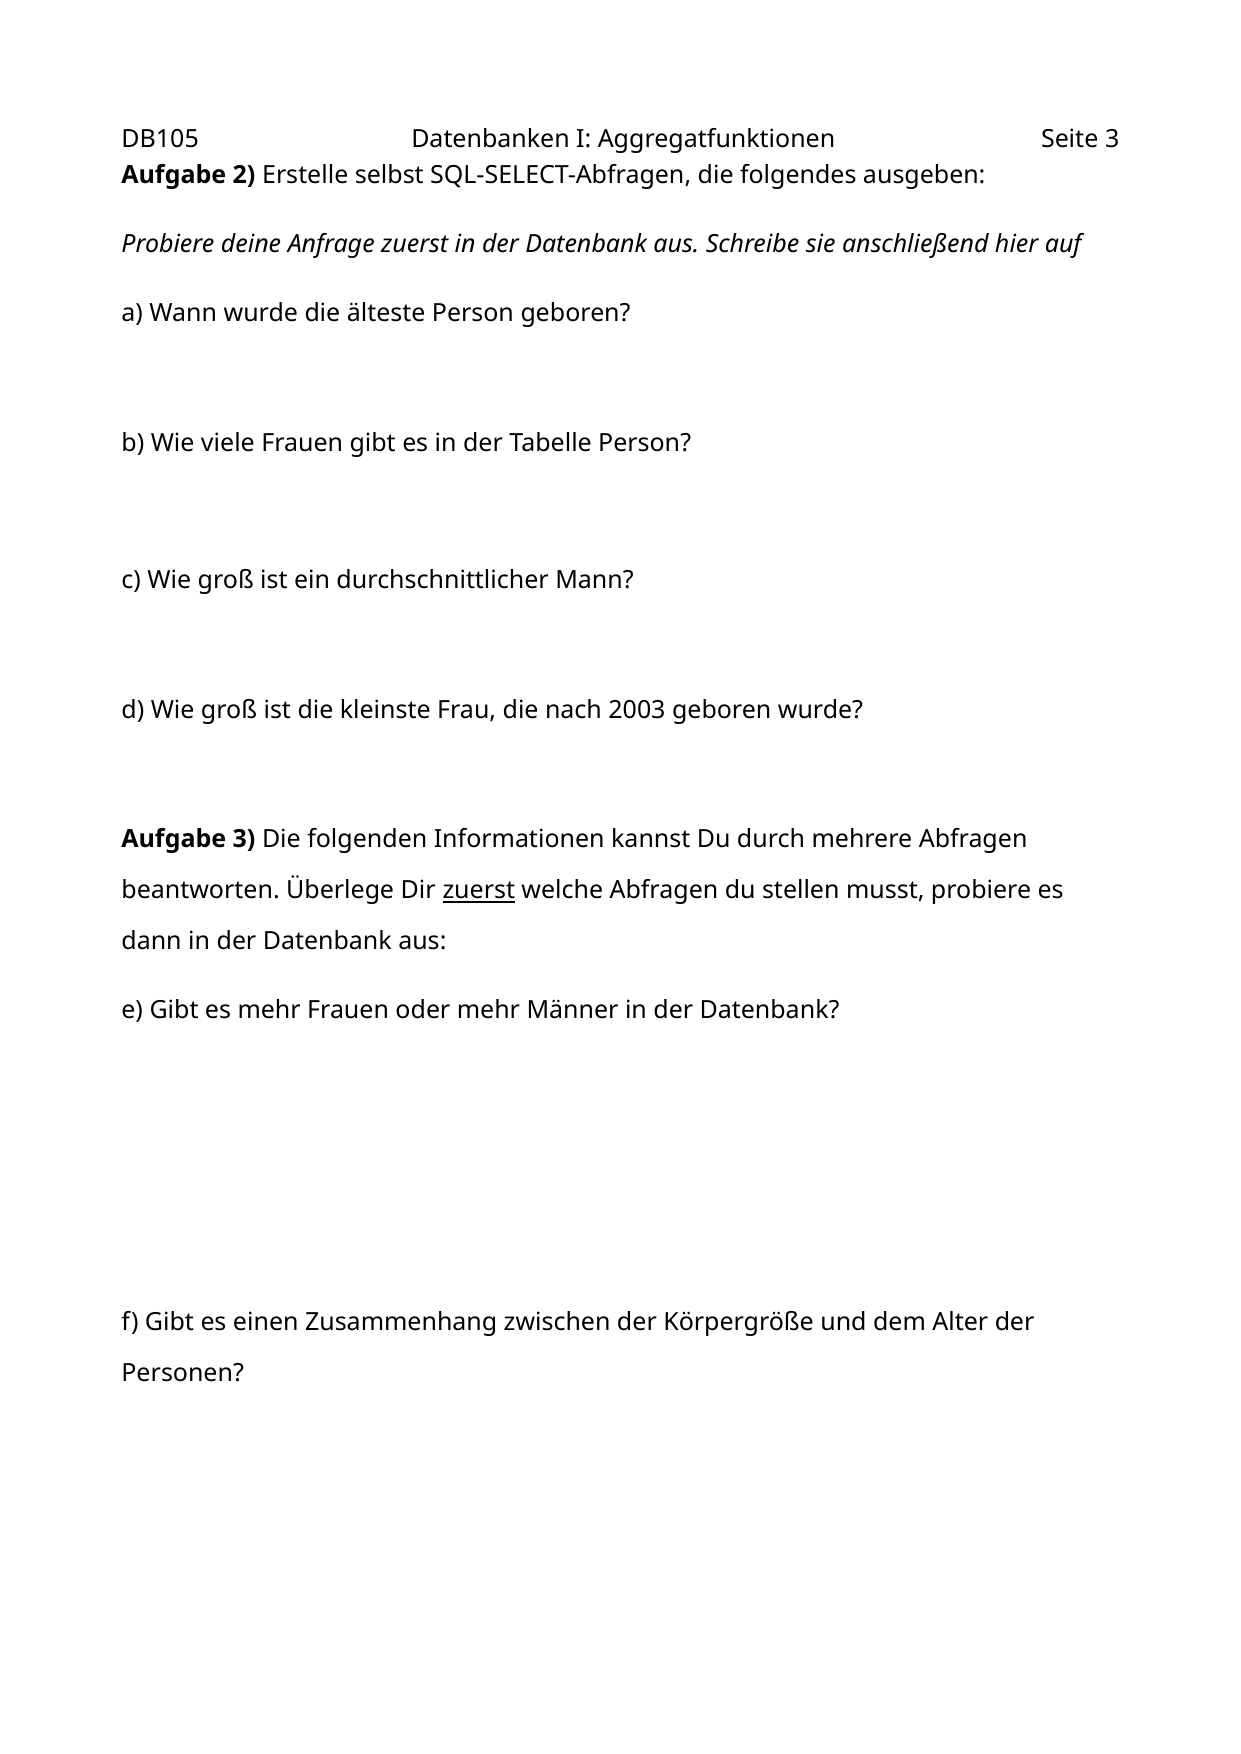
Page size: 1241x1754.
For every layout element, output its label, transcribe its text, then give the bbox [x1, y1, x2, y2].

text c) Wie groß ist ein durchschnittlicher Mann? [121, 562, 1119, 596]
text Aufgabe 3) Die folgenden Informationen kannst Du durch mehrere Abfragen beantworten. Überlege Dir zuerst welche Abfragen du stellen musst, probiere es dann in der Datenbank aus: [121, 821, 1119, 957]
text e) Gibt es mehr Frauen oder mehr Männer in der Datenbank? [121, 992, 1119, 1026]
text d) Wie groß ist die kleinste Frau, die nach 2003 geboren wurde? [121, 691, 1119, 725]
text Probiere deine Anfrage zuerst in der Datenbank aus. Schreibe sie anschließend hier auf [121, 226, 1119, 260]
text b) Wie viele Frauen gibt es in der Tabelle Person? [121, 424, 1119, 458]
text Aufgabe 2) Erstelle selbst SQL-SELECT-Abfragen, die folgendes ausgeben: [121, 157, 1119, 191]
text f) Gibt es einen Zusammenhang zwischen der Körpergröße und dem Alter der Personen? [121, 1304, 1119, 1389]
text a) Wann wurde die älteste Person geboren? [121, 295, 1119, 329]
